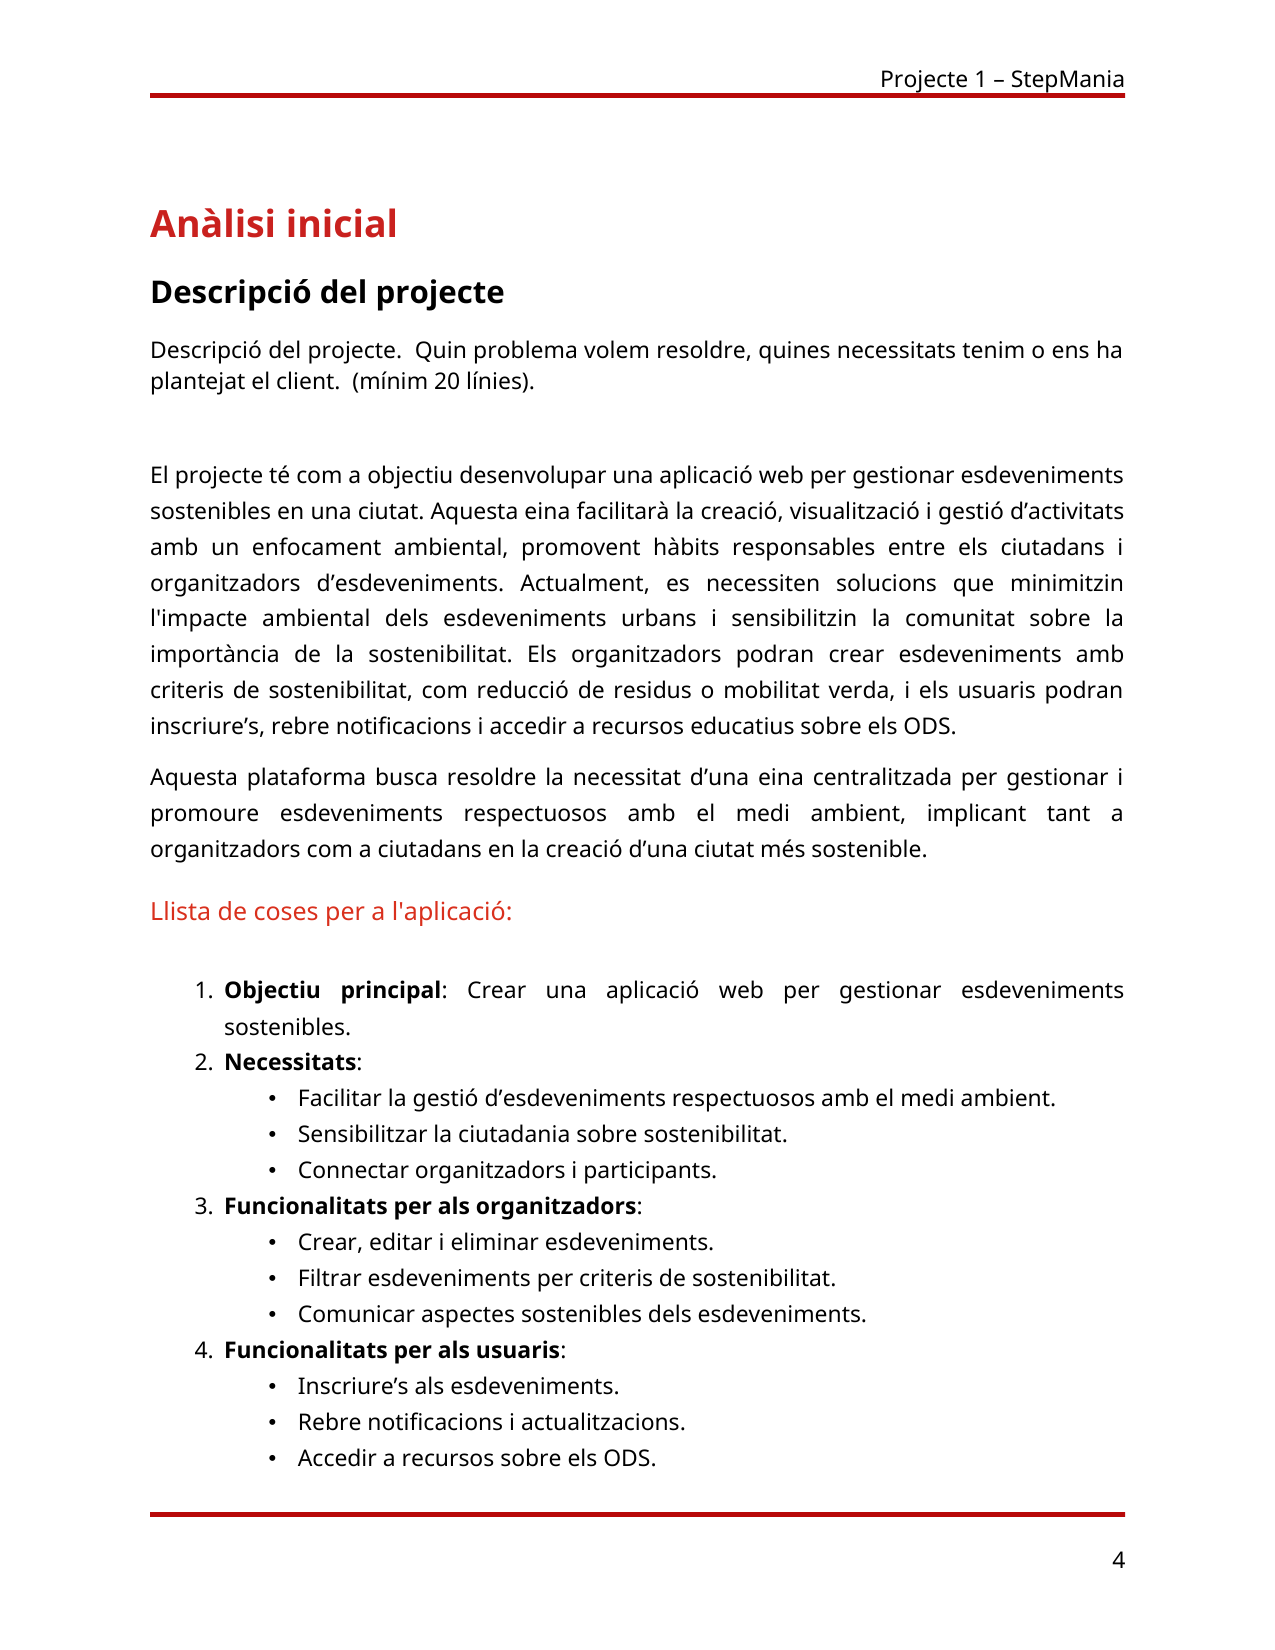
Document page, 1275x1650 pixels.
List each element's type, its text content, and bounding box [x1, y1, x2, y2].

list Funcionalitats per als organitzadors: [194, 1190, 1125, 1221]
list Objectiu principal: Crear una aplicació web per gestionar esdeveniments sostenibles. [194, 974, 1125, 1042]
list Accedir a recursos sobre els ODS. [268, 1442, 1125, 1473]
list Inscriure’s als esdeveniments. [268, 1370, 1125, 1401]
list Connectar organitzadors i participants. [268, 1154, 1125, 1185]
list Sensibilitzar la ciutadania sobre sostenibilitat. [268, 1118, 1125, 1149]
list Crear, editar i eliminar esdeveniments. [268, 1226, 1125, 1257]
list Necessitats: [194, 1046, 1125, 1078]
subtitle Llista de coses per a l'aplicació: [150, 893, 1125, 928]
list Comunicar aspectes sostenibles dels esdeveniments. [268, 1298, 1125, 1329]
list Facilitar la gestió d’esdeveniments respectuosos amb el medi ambient. [268, 1082, 1125, 1113]
text Aquesta plataforma busca resoldre la necessitat d’una eina centralitzada per gestionar i promoure esdeveniments respectuosos amb el medi ambient, implicant tant a organitzadors com a ciutadans en la creació d’una ciutat més sostenible. [150, 761, 1125, 864]
text Descripció del projecte. Quin problema volem resoldre, quines necessitats tenim o ens ha plantejat el client. (mínim 20 línies). [150, 334, 1125, 396]
list Filtrar esdeveniments per criteris de sostenibilitat. [268, 1262, 1125, 1293]
text El projecte té com a objectiu desenvolupar una aplicació web per gestionar esdeveniments sostenibles en una ciutat. Aquesta eina facilitarà la creació, visualització i gestió d’activitats amb un enfocament ambiental, promovent hàbits responsables entre els ciutadans i organitzadors d’esdeveniments. Actualment, es necessiten solucions que minimitzin l'impacte ambiental dels esdeveniments urbans i sensibilitzin la comunitat sobre la importància de la sostenibilitat. Els organitzadors podran crear esdeveniments amb criteris de sostenibilitat, com reducció de residus o mobilitat verda, i els usuaris podran inscriure’s, rebre notificacions i accedir a recursos educatius sobre els ODS. [150, 459, 1125, 741]
picture [150, 1512, 1125, 1517]
subtitle Anàlisi inicial [150, 197, 1125, 248]
subtitle Descripció del projecte [150, 270, 1125, 313]
list Rebre notificacions i actualitzacions. [268, 1406, 1125, 1437]
picture [150, 93, 1125, 98]
list Funcionalitats per als usuaris: [194, 1334, 1125, 1365]
